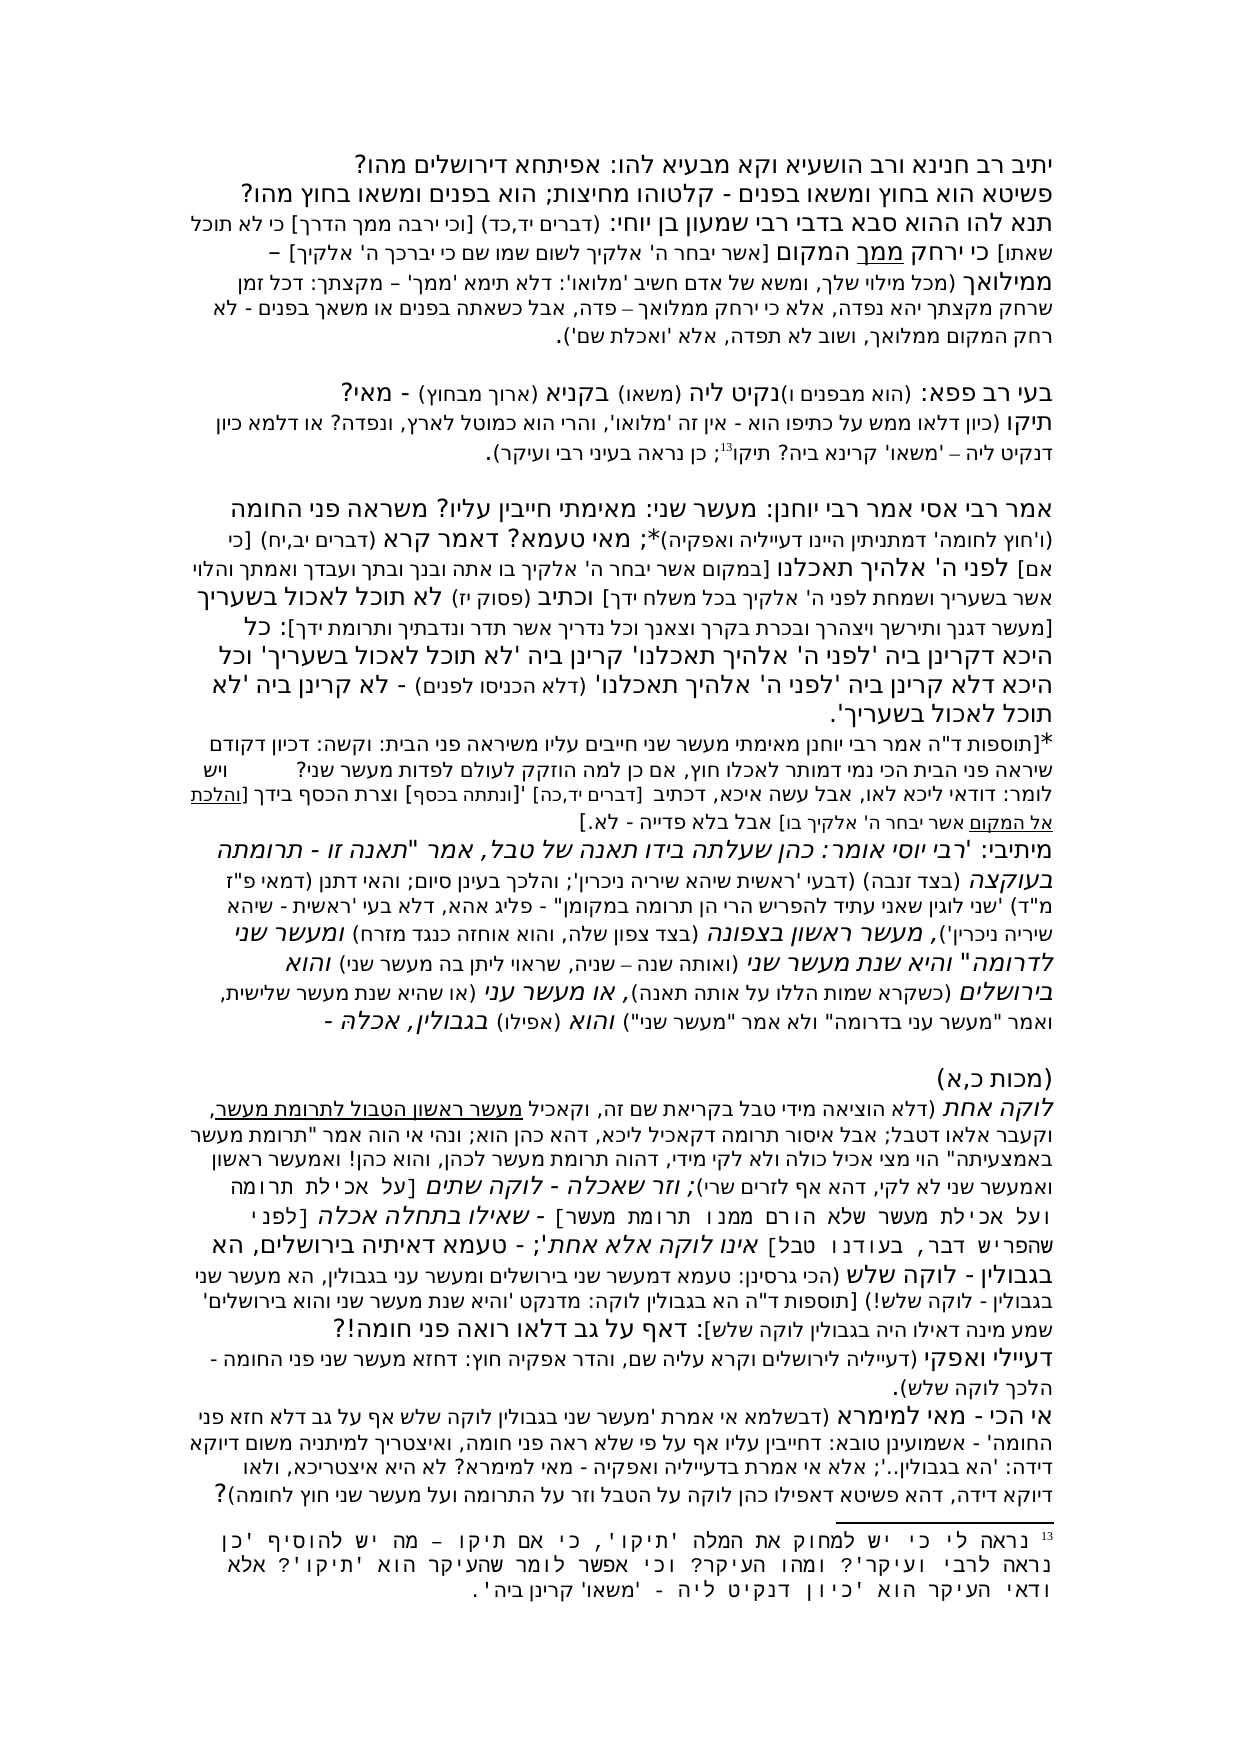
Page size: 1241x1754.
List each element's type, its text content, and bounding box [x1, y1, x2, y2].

text אי הכי - מאי למימרא (דבשלמא אי אמרת 'מעשר שני בגבולין לוקה שלש אף על גב דלא חזא פני החומה' - אשמועינן טובא: דחייבין עליו אף על פי שלא ראה פני חומה, ואיצטריך למיתניה משום דיוקא דידה: 'הא בגבולין..'; אלא אי אמרת בדעייליה ואפקיה - מאי למימרא? לא היא איצטריכא, ולאו דיוקא דידה, דהא פשיטא דאפילו כהן לוקה על הטבל וזר על התרומה ועל מעשר שני חוץ לחומה)? [187, 1401, 1053, 1508]
text תנא להו ההוא סבא בדבי רבי שמעון בן יוחי: (דברים יד,כד) [וכי ירבה ממך הדרך] כי לא תוכל שאתו] כי ירחק ממך המקום [אשר יבחר ה' אלקיך לשום שמו שם כי יברכך ה' אלקיך] – ממילואך (מכל מילוי שלך, ומשא של אדם חשיב 'מלואו': דלא תימא 'ממך' – מקצתך: דכל זמן שרחק מקצתך יהא נפדה, אלא כי ירחק ממלואך – פדה, אבל כשאתה בפנים או משאך בפנים - לא רחק המקום ממלואך, ושוב לא תפדה, אלא 'ואכלת שם'). [187, 208, 1053, 349]
text מיתיבי: 'רבי יוסי אומר: כהן שעלתה בידו תאנה של טבל, אמר "תאנה זו - תרומתה בעוקצה (בצד זנבה) (דבעי 'ראשית שיהא שיריה ניכרין'; והלכך בעינן סיום; והאי דתנן (דמאי פ"ז מ"ד) 'שני לוגין שאני עתיד להפריש הרי הן תרומה במקומן" - פליג אהא, דלא בעי 'ראשית - שיהא שיריה ניכרין'), מעשר ראשון בצפונה (בצד צפון שלה, והוא אוחזה כנגד מזרח) ומעשר שני לדרומה" והיא שנת מעשר שני (ואותה שנה – שניה, שראוי ליתן בה מעשר שני) והוא בירושלים (כשקרא שמות הללו על אותה תאנה), או מעשר עני (או שהיא שנת מעשר שלישית, ואמר "מעשר עני בדרומה" ולא אמר "מעשר שני") והוא (אפילו) בגבולין, אכלהּ - [187, 836, 1053, 1036]
text נראה לי כי יש למחוק את המלה 'תיקו', כי אם תיקו – מה יש להוסיף 'כן נראה לרבי ועיקר'? ומהו העיקר? וכי אפשר לומר שהעיקר הוא 'תיקו'? אלא ודאי העיקר הוא 'כיון דנקיט ליה - 'משאו' קרינן ביה'. [187, 1529, 1053, 1604]
text אמר רבי אסי אמר רבי יוחנן: מעשר שני: מאימתי חייבין עליו? משראה פני החומה (ו'חוץ לחומה' דמתניתין היינו דעייליה ואפקיה)*; מאי טעמא? דאמר קרא (דברים יב,יח) [כי אם] לפני ה' אלהיך תאכלנו [במקום אשר יבחר ה' אלקיך בו אתה ובנך ובתך ועבדך ואמתך והלוי אשר בשעריך ושמחת לפני ה' אלקיך בכל משלח ידך] וכתיב (פסוק יז) לא תוכל לאכול בשעריך [מעשר דגנך ותירשך ויצהרך ובכרת בקרך וצאנך וכל נדריך אשר תדר ונדבתיך ותרומת ידך]: כל היכא דקרינן ביה 'לפני ה' אלהיך תאכלנו' קרינן ביה 'לא תוכל לאכול בשעריך' וכל היכא דלא קרינן ביה 'לפני ה' אלהיך תאכלנו' (דלא הכניסו לפנים) - לא קרינן ביה 'לא תוכל לאכול בשעריך'. [187, 494, 1053, 729]
text דעיילי ואפקי (דעייליה לירושלים וקרא עליה שם, והדר אפקיה חוץ: דחזא מעשר שני פני החומה - הלכך לוקה שלש). [187, 1343, 1053, 1401]
text יתיב רב חנינא ורב הושעיא וקא מבעיא להו: אפיתחא דירושלים מהו? [187, 150, 1053, 179]
text פשיטא הוא בחוץ ומשאו בפנים - קלטוהו מחיצות; הוא בפנים ומשאו בחוץ מהו? [187, 179, 1053, 208]
text (מכות כ,א) [187, 1064, 1053, 1093]
text תיקו (כיון דלאו ממש על כתיפו הוא - אין זה 'מלואו', והרי הוא כמוטל לארץ, ונפדה? או דלמא כיון דנקיט ליה – 'משאו' קרינא ביה? תיקו; כן נראה בעיני רבי ועיקר). [187, 407, 1053, 466]
text *[תוספות ד"ה אמר רבי יוחנן מאימתי מעשר שני חייבים עליו משיראה פני הבית: וקשה: דכיון דקודם שיראה פני הבית הכי נמי דמותר לאכלו חוץ, אם כן למה הוזקק לעולם לפדות מעשר שני? ויש לומר: דודאי ליכא לאו, אבל עשה איכא, דכתיב [דברים יד,כה] '[ונתתה בכסף] וצרת הכסף בידך [והלכת אל המקום אשר יבחר ה' אלקיך בו] אבל בלא פדייה - לא.] [187, 729, 1053, 836]
text לוקה אחת (דלא הוציאה מידי טבל בקריאת שם זה, וקאכיל מעשר ראשון הטבול לתרומת מעשר, וקעבר אלאו דטבל; אבל איסור תרומה דקאכיל ליכא, דהא כהן הוא; ונהי אי הוה אמר "תרומת מעשר באמצעיתה" הוי מצי אכיל כולה ולא לקי מידי, דהוה תרומת מעשר לכהן, והוא כהן! ואמעשר ראשון ואמעשר שני לא לקי, דהא אף לזרים שרי); וזר שאכלה - לוקה שתים [על אכילת תרומה ועל אכילת מעשר שלא הורם ממנו תרומת מעשר] - שאילו בתחלה אכלה [לפני שהפריש דבר, בעודנו טבל] אינו לוקה אלא אחת'; - טעמא דאיתיה בירושלים, הא בגבולין - לוקה שלש (הכי גרסינן: טעמא דמעשר שני בירושלים ומעשר עני בגבולין, הא מעשר שני בגבולין - לוקה שלש!) [תוספות ד"ה הא בגבולין לוקה: מדנקט 'והיא שנת מעשר שני והוא בירושלים' שמע מינה דאילו היה בגבולין לוקה שלש]: דאף על גב דלאו רואה פני חומה!? [187, 1093, 1053, 1343]
text בעי רב פפא: (הוא מבפנים ו)נקיט ליה (משאו) בקניא (ארוך מבחוץ) - מאי? [187, 378, 1053, 407]
